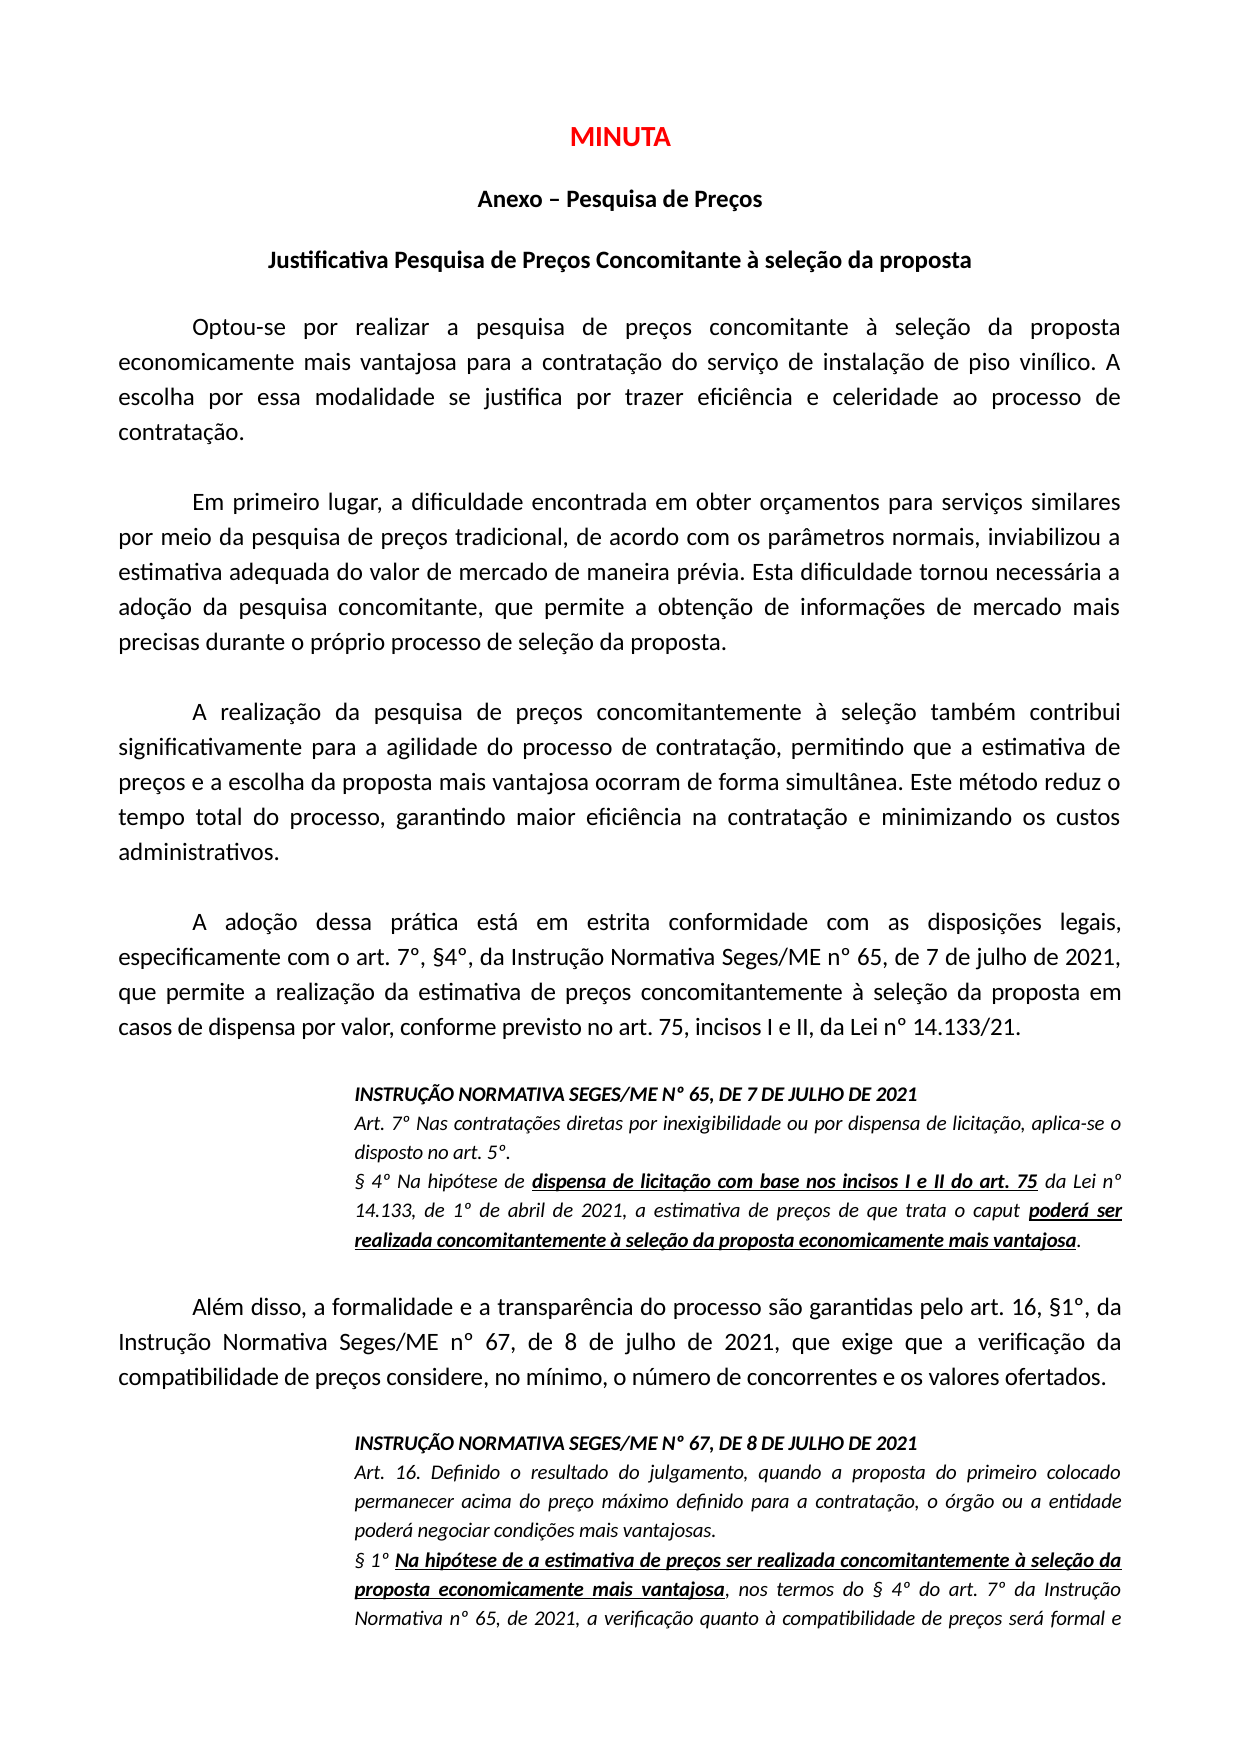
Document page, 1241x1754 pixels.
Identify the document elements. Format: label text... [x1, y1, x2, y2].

subtitle A realização da pesquisa de preços concomitantemente à seleção também contribui significativamente para a agilidade do processo de contratação, permitindo que a estimativa de preços e a escolha da proposta mais vantajosa ocorram de forma simultânea. Este método reduz o tempo total do processo, garantindo maior eficiência na contratação e minimizando os custos administrativos. [118, 696, 1122, 866]
subtitle Optou-se por realizar a pesquisa de preços concomitante à seleção da proposta economicamente mais vantajosa para a contratação do serviço de instalação de piso vinílico. A escolha por essa modalidade se justifica por trazer eficiência e celeridade ao processo de contratação. [118, 311, 1122, 446]
subtitle INSTRUÇÃO NORMATIVA SEGES/ME Nº 65, DE 7 DE JULHO DE 2021 [354, 1081, 1122, 1106]
subtitle A adoção dessa prática está em estrita conformidade com as disposições legais, especificamente com o art. 7º, §4º, da Instrução Normativa Seges/ME nº 65, de 7 de julho de 2021, que permite a realização da estimativa de preços concomitantemente à seleção da proposta em casos de dispensa por valor, conforme previsto no art. 75, incisos I e II, da Lei nº 14.133/21. [118, 906, 1122, 1041]
subtitle § 1º Na hipótese de a estimativa de preços ser realizada concomitantemente à seleção da proposta economicamente mais vantajosa, nos termos do § 4º do art. 7º da Instrução Normativa nº 65, de 2021, a verificação quanto à compatibilidade de preços será formal e [354, 1547, 1122, 1631]
subtitle Art. 7º Nas contratações diretas por inexigibilidade ou por dispensa de licitação, aplica-se o disposto no art. 5º. [354, 1110, 1122, 1165]
subtitle § 4º Na hipótese de dispensa de licitação com base nos incisos I e II do art. 75 da Lei nº 14.133, de 1º de abril de 2021, a estimativa de preços de que trata o caput poderá ser realizada concomitantemente à seleção da proposta economicamente mais vantajosa. [354, 1168, 1122, 1252]
subtitle Em primeiro lugar, a dificuldade encontrada em obter orçamentos para serviços similares por meio da pesquisa de preços tradicional, de acordo com os parâmetros normais, inviabilizou a estimativa adequada do valor de mercado de maneira prévia. Esta dificuldade tornou necessária a adoção da pesquisa concomitante, que permite a obtenção de informações de mercado mais precisas durante o próprio processo de seleção da proposta. [118, 451, 1122, 656]
text Anexo – Pesquisa de Preços [118, 183, 1122, 214]
subtitle Além disso, a formalidade e a transparência do processo são garantidas pelo art. 16, §1º, da Instrução Normativa Seges/ME nº 67, de 8 de julho de 2021, que exige que a verificação da compatibilidade de preços considere, no mínimo, o número de concorrentes e os valores ofertados. [118, 1291, 1122, 1391]
subtitle INSTRUÇÃO NORMATIVA SEGES/ME Nº 67, DE 8 DE JULHO DE 2021 [354, 1396, 1122, 1456]
subtitle Justificativa Pesquisa de Preços Concomitante à seleção da proposta [118, 244, 1122, 275]
subtitle Art. 16. Definido o resultado do julgamento, quando a proposta do primeiro colocado permanecer acima do preço máximo definido para a contratação, o órgão ou a entidade poderá negociar condições mais vantajosas. [354, 1459, 1122, 1543]
